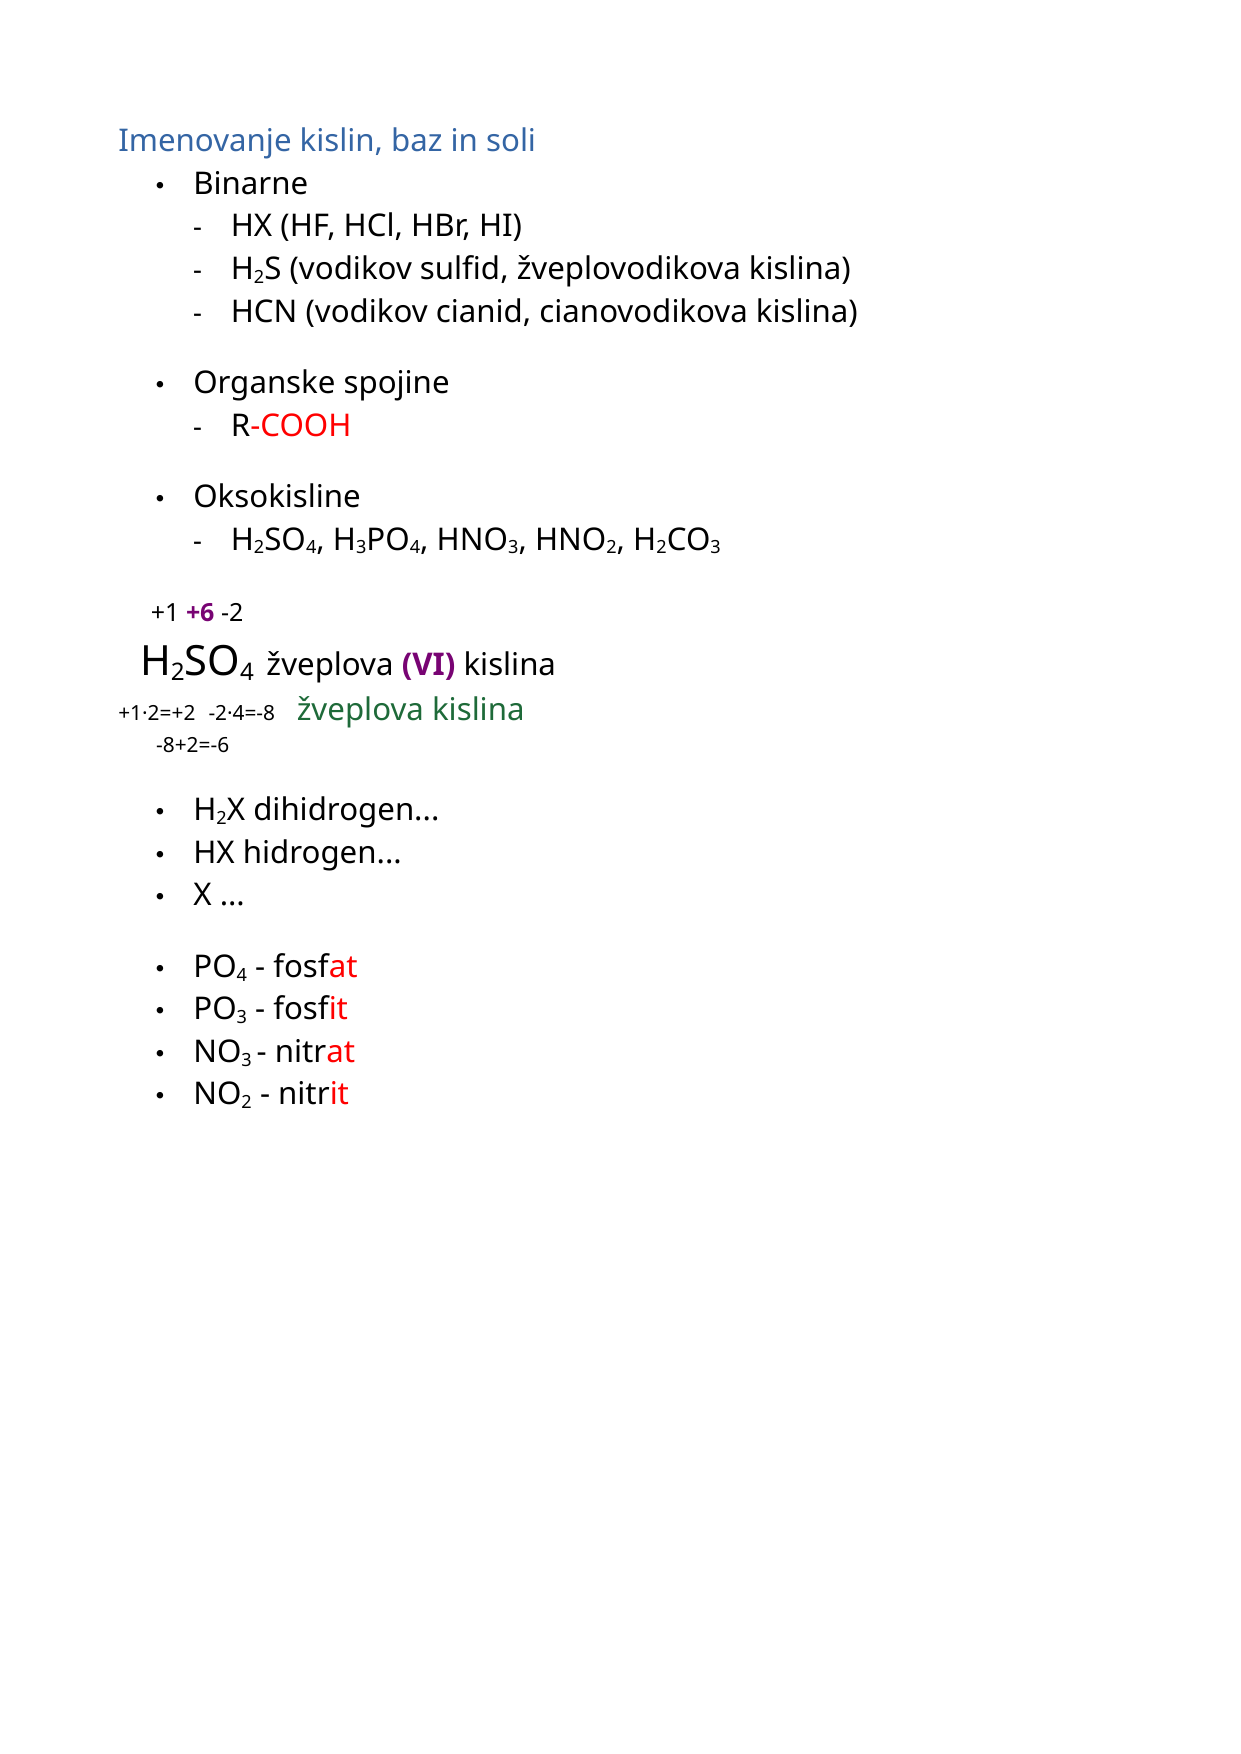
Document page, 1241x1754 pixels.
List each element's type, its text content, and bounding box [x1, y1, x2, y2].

list Oksokisline [156, 474, 1122, 516]
list HX (HF, HCl, HBr, HI) [193, 203, 1122, 246]
list H2S (vodikov sulfid, žveplovodikova kislina) [193, 246, 1122, 288]
text H2SO4 žveplova (VI) kislina [118, 630, 1122, 687]
list Organske spojine [156, 360, 1122, 402]
list NO2 - nitrit [156, 1071, 1122, 1114]
list H2SO4, H3PO4, HNO3, HNO2, H2CO3 [193, 516, 1122, 559]
text Imenovanje kislin, baz in soli [118, 118, 1122, 161]
list H2X dihidrogen... [156, 787, 1122, 829]
list R-COOH [193, 402, 1122, 445]
list PO4 - fosfat [156, 943, 1122, 986]
list HX hidrogen... [156, 829, 1122, 872]
list NO3 - nitrat [156, 1029, 1122, 1071]
text -8+2=-6 [118, 730, 1122, 758]
list X ... [156, 872, 1122, 915]
text +1 +6 -2 [118, 588, 1122, 630]
list Binarne [156, 161, 1122, 203]
text +1·2=+2 -2·4=-8 žveplova kislina [118, 687, 1122, 730]
list PO3 - fosfit [156, 986, 1122, 1029]
list HCN (vodikov cianid, cianovodikova kislina) [193, 288, 1122, 331]
